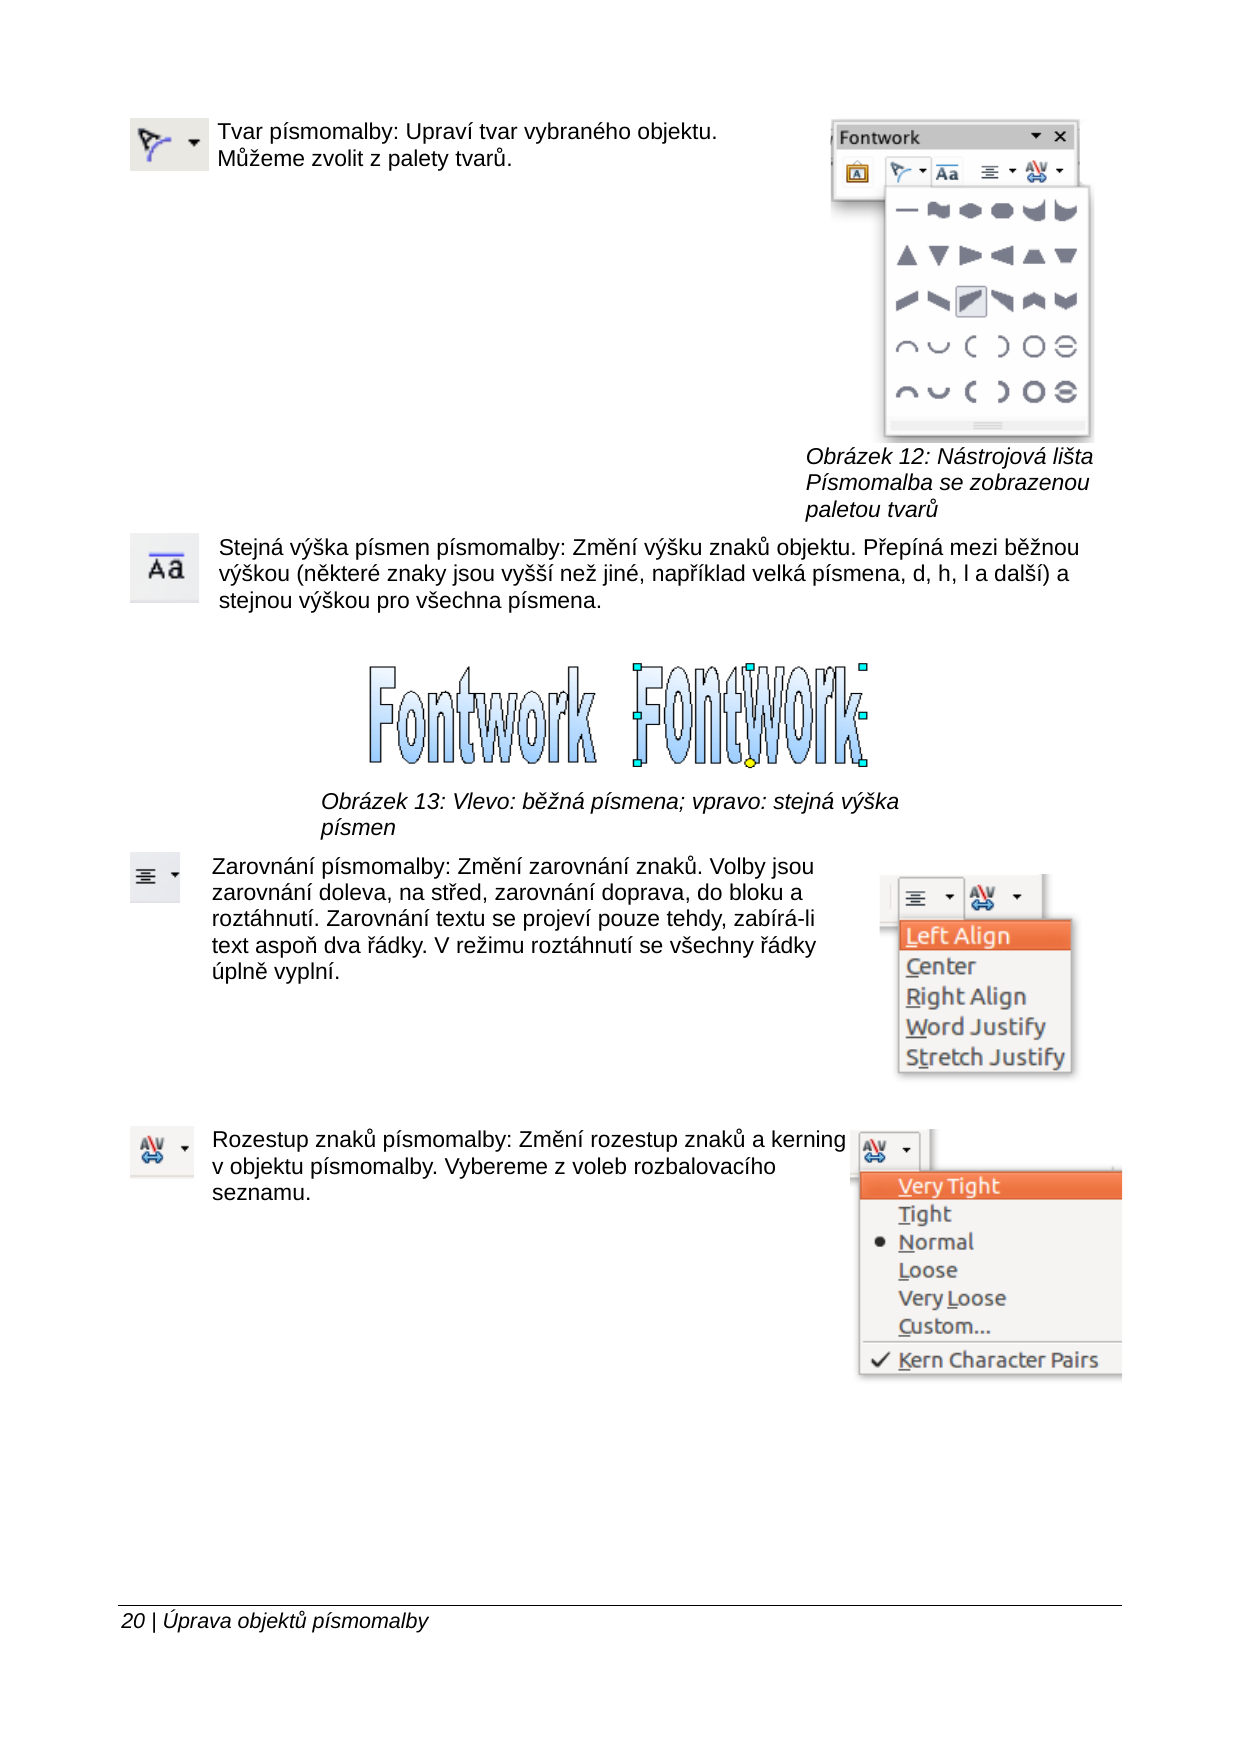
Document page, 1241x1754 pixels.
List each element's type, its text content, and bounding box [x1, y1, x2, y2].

picture [130, 1126, 194, 1179]
table_header [797, 118, 1128, 534]
picture [353, 640, 887, 788]
picture [130, 118, 209, 171]
table_header Tvar písmomalby: Upraví tvar vybraného objektu. Můžeme zvolit z palety tvarů. [217, 118, 797, 534]
table_header Rozestup znaků písmomalby: Změní rozestup znaků a kerning v objektu písmomalby. Vybereme z voleb rozbalovacího seznamu. [212, 1126, 850, 1380]
text Obrázek 13: Vlevo: běžná písmena; vpravo: stejná výška písmen [321, 640, 919, 841]
picture [879, 874, 1087, 1088]
table_header [849, 853, 1122, 1114]
table_header [118, 1126, 212, 1380]
picture [130, 533, 200, 603]
picture [830, 118, 1095, 443]
table_header Stejná výška písmen písmomalby: Změní výšku znaků objektu. Přepíná mezi běžnou výškou (některé znaky jsou vyšší než jiné, například velká písmena, d, h, l a další) a stejnou výškou pro všechna písmena. [219, 534, 1123, 628]
table_header [118, 534, 218, 628]
picture [850, 1129, 1123, 1387]
picture [130, 852, 181, 903]
table_header Zarovnání písmomalby: Změní zarovnání znaků. Volby jsou zarovnání doleva, na střed, zarovnání doprava, do bloku a roztáhnutí. Zarovnání textu se projeví pouze tehdy, zabírá-li text aspoň dva řádky. V režimu roztáhnutí se všechny řádky úplně vyplní. [212, 853, 849, 1114]
table_header [118, 853, 212, 1114]
table_header [118, 118, 217, 534]
